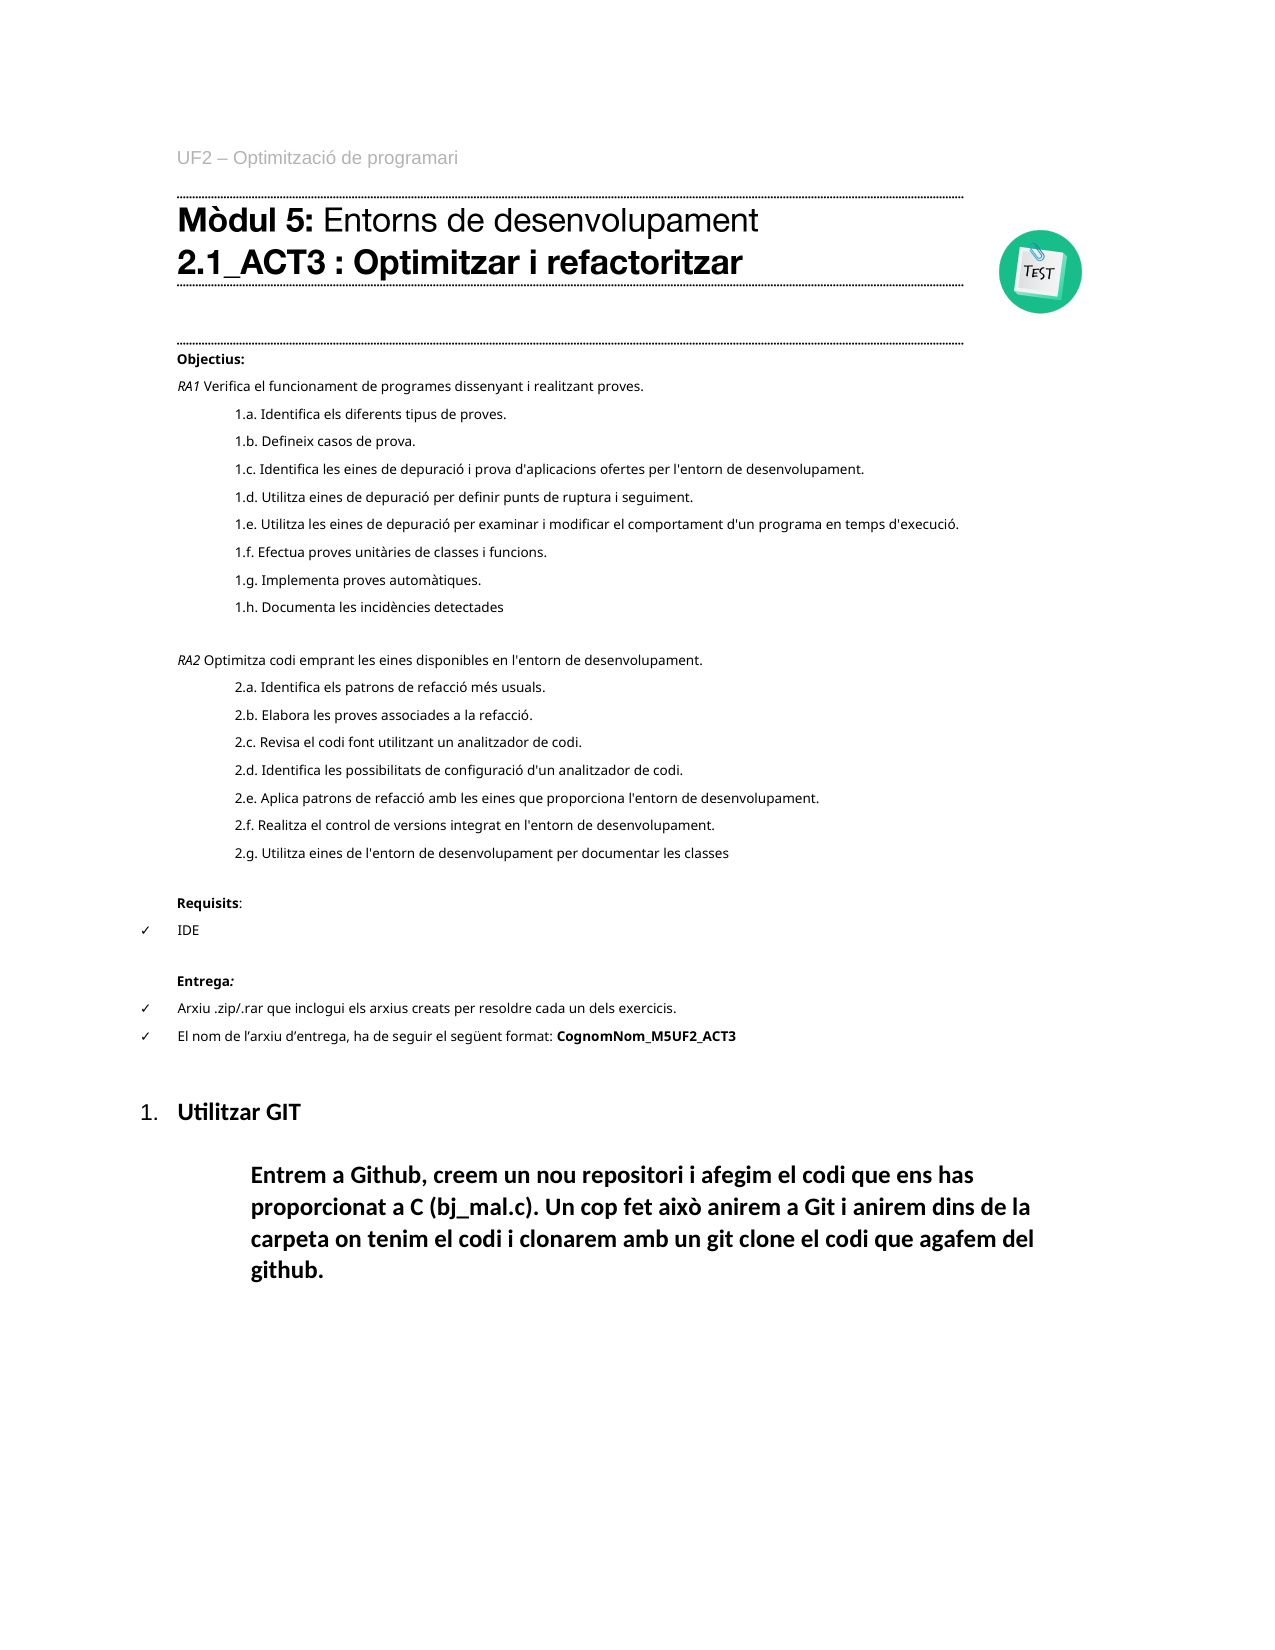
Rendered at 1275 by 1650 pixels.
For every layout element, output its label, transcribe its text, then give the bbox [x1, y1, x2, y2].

text 2.f. Realitza el control de versions integrat en l'entorn de desenvolupament. [234, 816, 1091, 835]
text 1.b. Defineix casos de prova. [234, 432, 1091, 451]
text Entrem a Github, creem un nou repositori i afegim el codi que ens has proporcionat a C (bj_mal.c). Un cop fet això anirem a Git i anirem dins de la carpeta on tenim el codi i clonarem amb un git clone el codi que agafem del github. [251, 1159, 1091, 1285]
text 2.d. Identifica les possibilitats de configuració d'un analitzador de codi. [234, 761, 1091, 779]
text RA2 Optimitza codi emprant les eines disponibles en l'entorn de desenvolupament. [177, 651, 1091, 669]
text 2.g. Utilitza eines de l'entorn de desenvolupament per documentar les classes [234, 844, 1091, 862]
list Arxiu .zip/.rar que inclogui els arxius creats per resoldre cada un dels exercicis. [140, 999, 1091, 1018]
text RA1 Verifica el funcionament de programes dissenyant i realitzant proves. [177, 377, 1091, 396]
text 1.e. Utilitza les eines de depuració per examinar i modificar el comportament d'un programa en temps d'execució. [234, 515, 1091, 534]
text 2.b. Elabora les proves associades a la refacció. [234, 706, 1091, 724]
text 1.d. Utilitza eines de depuració per definir punts de ruptura i seguiment. [234, 488, 1091, 506]
text 2.a. Identifica els patrons de refacció més usuals. [234, 678, 1091, 697]
text 1.h. Documenta les incidències detectades [234, 598, 1091, 616]
text UF2 – Optimització de programari [177, 147, 1091, 169]
text 2.e. Aplica patrons de refacció amb les eines que proporciona l'entorn de desenvolupament. [234, 789, 1091, 807]
text 2.c. Revisa el codi font utilitzant un analitzador de codi. [234, 733, 1091, 752]
text Requisits: [177, 894, 1091, 913]
list El nom de l’arxiu d’entrega, ha de seguir el següent format: CognomNom_M5UF2_ACT3 [140, 1027, 1091, 1045]
list Utilitzar GIT [140, 1096, 1091, 1127]
list IDE [140, 921, 1091, 940]
text 1.c. Identifica les eines de depuració i prova d'aplicacions ofertes per l'entorn de desenvolupament. [234, 460, 1091, 478]
text 1.f. Efectua proves unitàries de classes i funcions. [234, 543, 1091, 561]
text Entrega: [177, 972, 1091, 991]
text Objectius: [177, 350, 1091, 369]
text 1.g. Implementa proves automàtiques. [234, 570, 1091, 589]
text 1.a. Identifica els diferents tipus de proves. [234, 405, 1091, 423]
